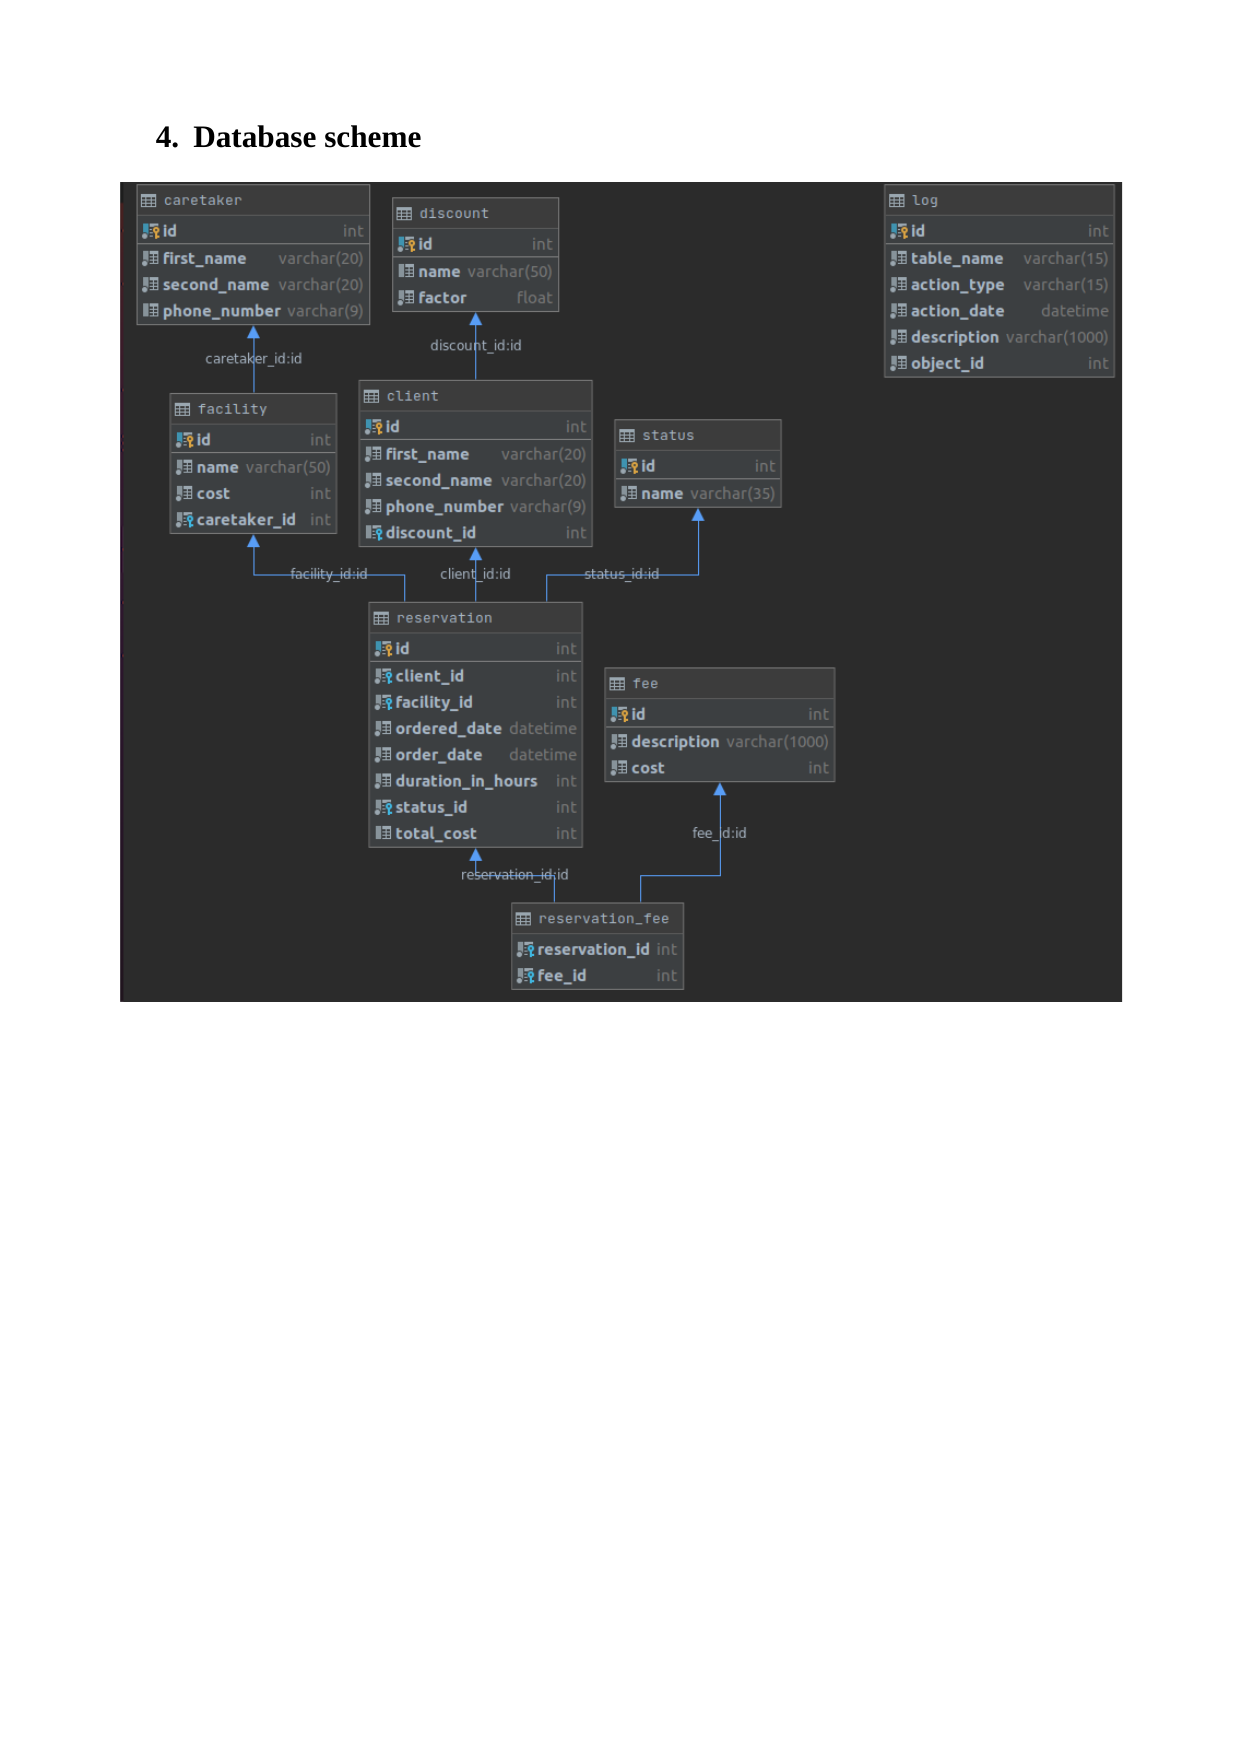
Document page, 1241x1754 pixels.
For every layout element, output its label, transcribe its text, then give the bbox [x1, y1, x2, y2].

picture [118, 182, 1123, 1002]
list Database scheme [156, 118, 1122, 154]
